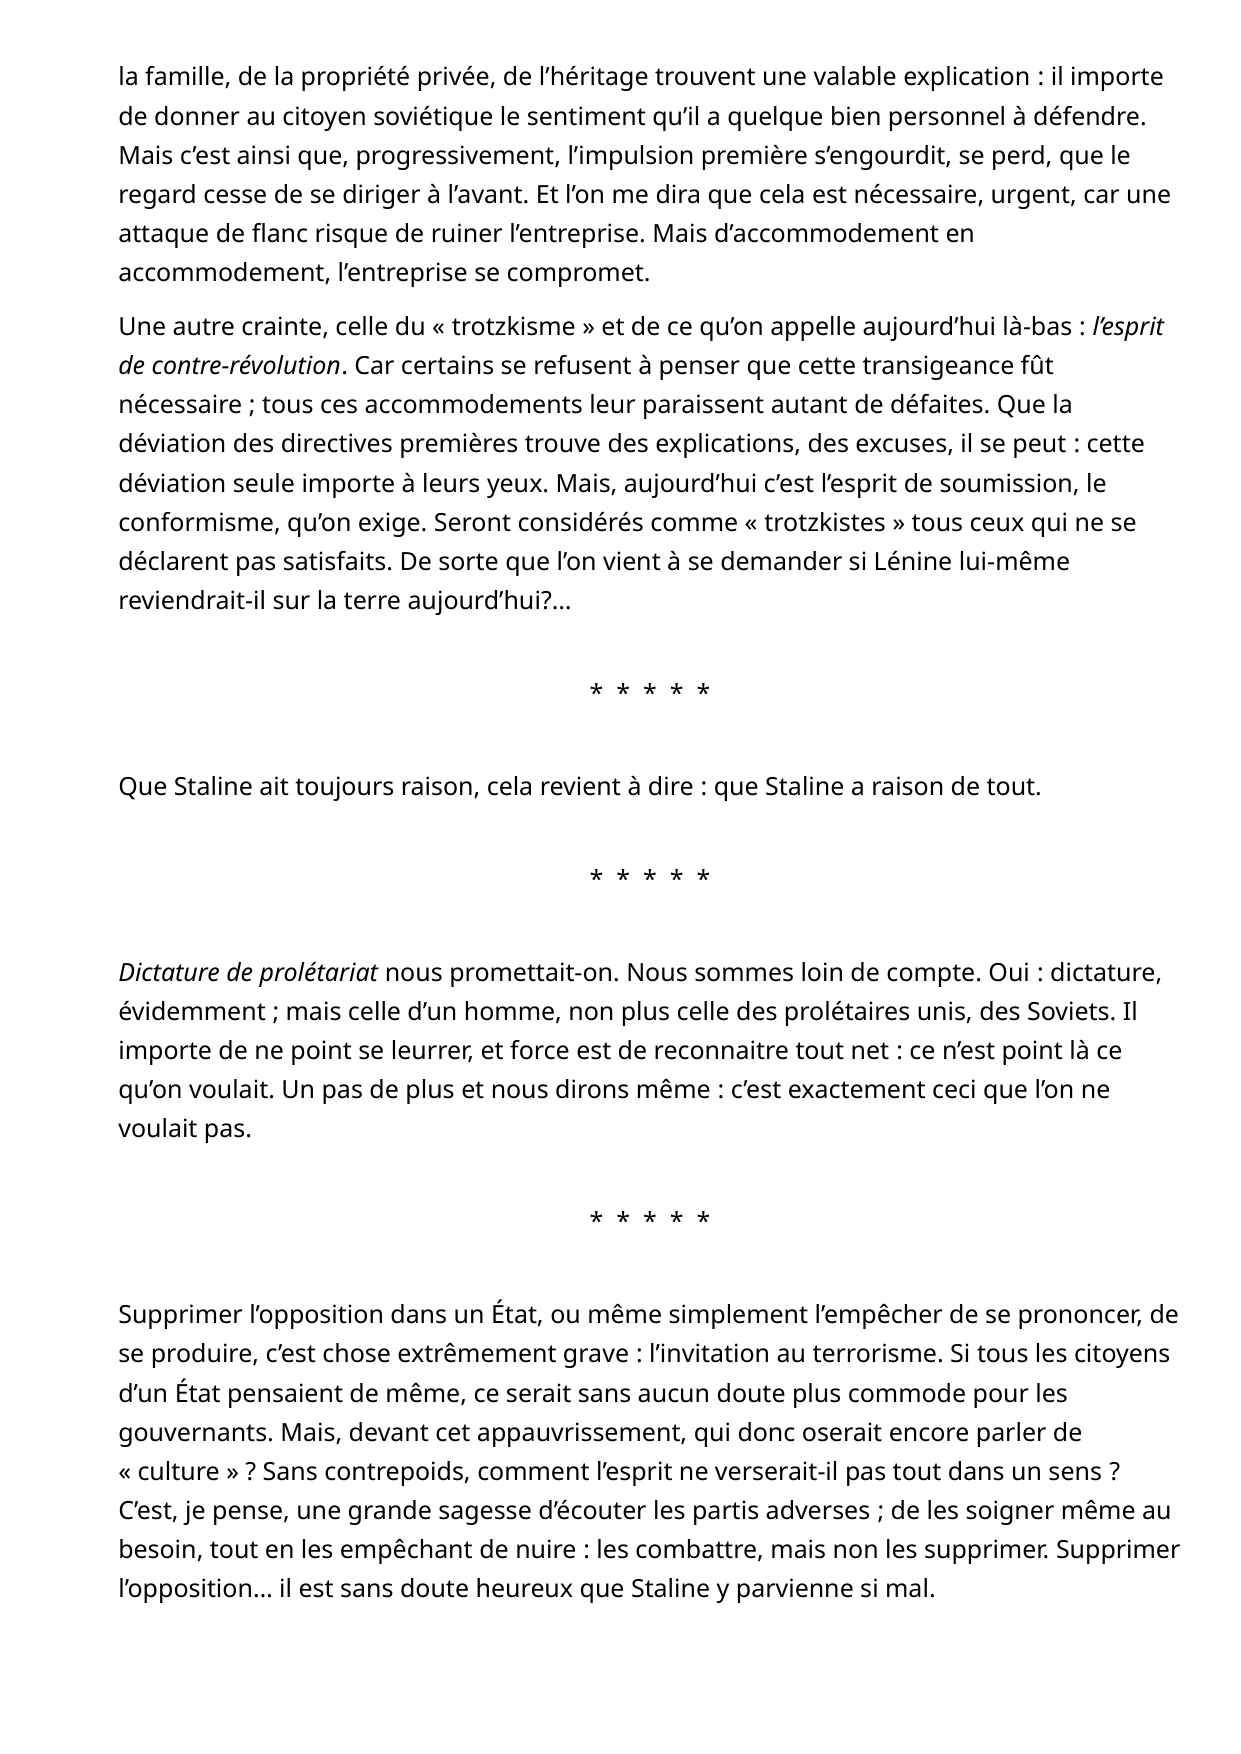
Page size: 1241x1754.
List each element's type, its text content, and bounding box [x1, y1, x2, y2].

text * * * * * [118, 862, 1181, 896]
text * * * * * [118, 1204, 1181, 1238]
text la famille, de la propriété privée, de l’héritage trouvent une valable explication : il importe de donner au citoyen soviétique le sentiment qu’il a quelque bien personnel à défendre. Mais c’est ainsi que, progressivement, l’impulsion première s’engourdit, se perd, que le regard cesse de se diriger à l’avant. Et l’on me dira que cela est nécessaire, urgent, car une attaque de flanc risque de ruiner l’entreprise. Mais d’accommodement en accommodement, l’entreprise se compromet. [118, 59, 1181, 289]
text Supprimer l’opposition dans un État, ou même simplement l’empêcher de se prononcer, de se produire, c’est chose extrêmement grave : l’invitation au terrorisme. Si tous les citoyens d’un État pensaient de même, ce serait sans aucun doute plus commode pour les gouvernants. Mais, devant cet appauvrissement, qui donc oserait encore parler de « culture » ? Sans contrepoids, comment l’esprit ne verserait-il pas tout dans un sens ? C’est, je pense, une grande sagesse d’écouter les partis adverses ; de les soigner même au besoin, tout en les empêchant de nuire : les combattre, mais non les supprimer. Supprimer l’opposition… il est sans doute heureux que Staline y parvienne si mal. [118, 1297, 1181, 1605]
text Que Staline ait toujours raison, cela revient à dire : que Staline a raison de tout. [118, 769, 1181, 803]
text * * * * * [118, 676, 1181, 710]
text Une autre crainte, celle du « trotzkisme » et de ce qu’on appelle aujourd’hui là-bas : l’esprit de contre-révolution. Car certains se refusent à penser que cette transigeance fût nécessaire ; tous ces accommodements leur paraissent autant de défaites. Que la déviation des directives premières trouve des explications, des excuses, il se peut : cette déviation seule importe à leurs yeux. Mais, aujourd’hui c’est l’esprit de soumission, le conformisme, qu’on exige. Seront considérés comme « trotzkistes » tous ceux qui ne se déclarent pas satisfaits. De sorte que l’on vient à se demander si Lénine lui-même reviendrait-il sur la terre aujourd’hui?… [118, 309, 1181, 617]
text Dictature de prolétariat nous promettait-on. Nous sommes loin de compte. Oui : dictature, évidemment ; mais celle d’un homme, non plus celle des prolétaires unis, des Soviets. Il importe de ne point se leurrer, et force est de reconnaitre tout net : ce n’est point là ce qu’on voulait. Un pas de plus et nous dirons même : c’est exactement ceci que l’on ne voulait pas. [118, 954, 1181, 1145]
